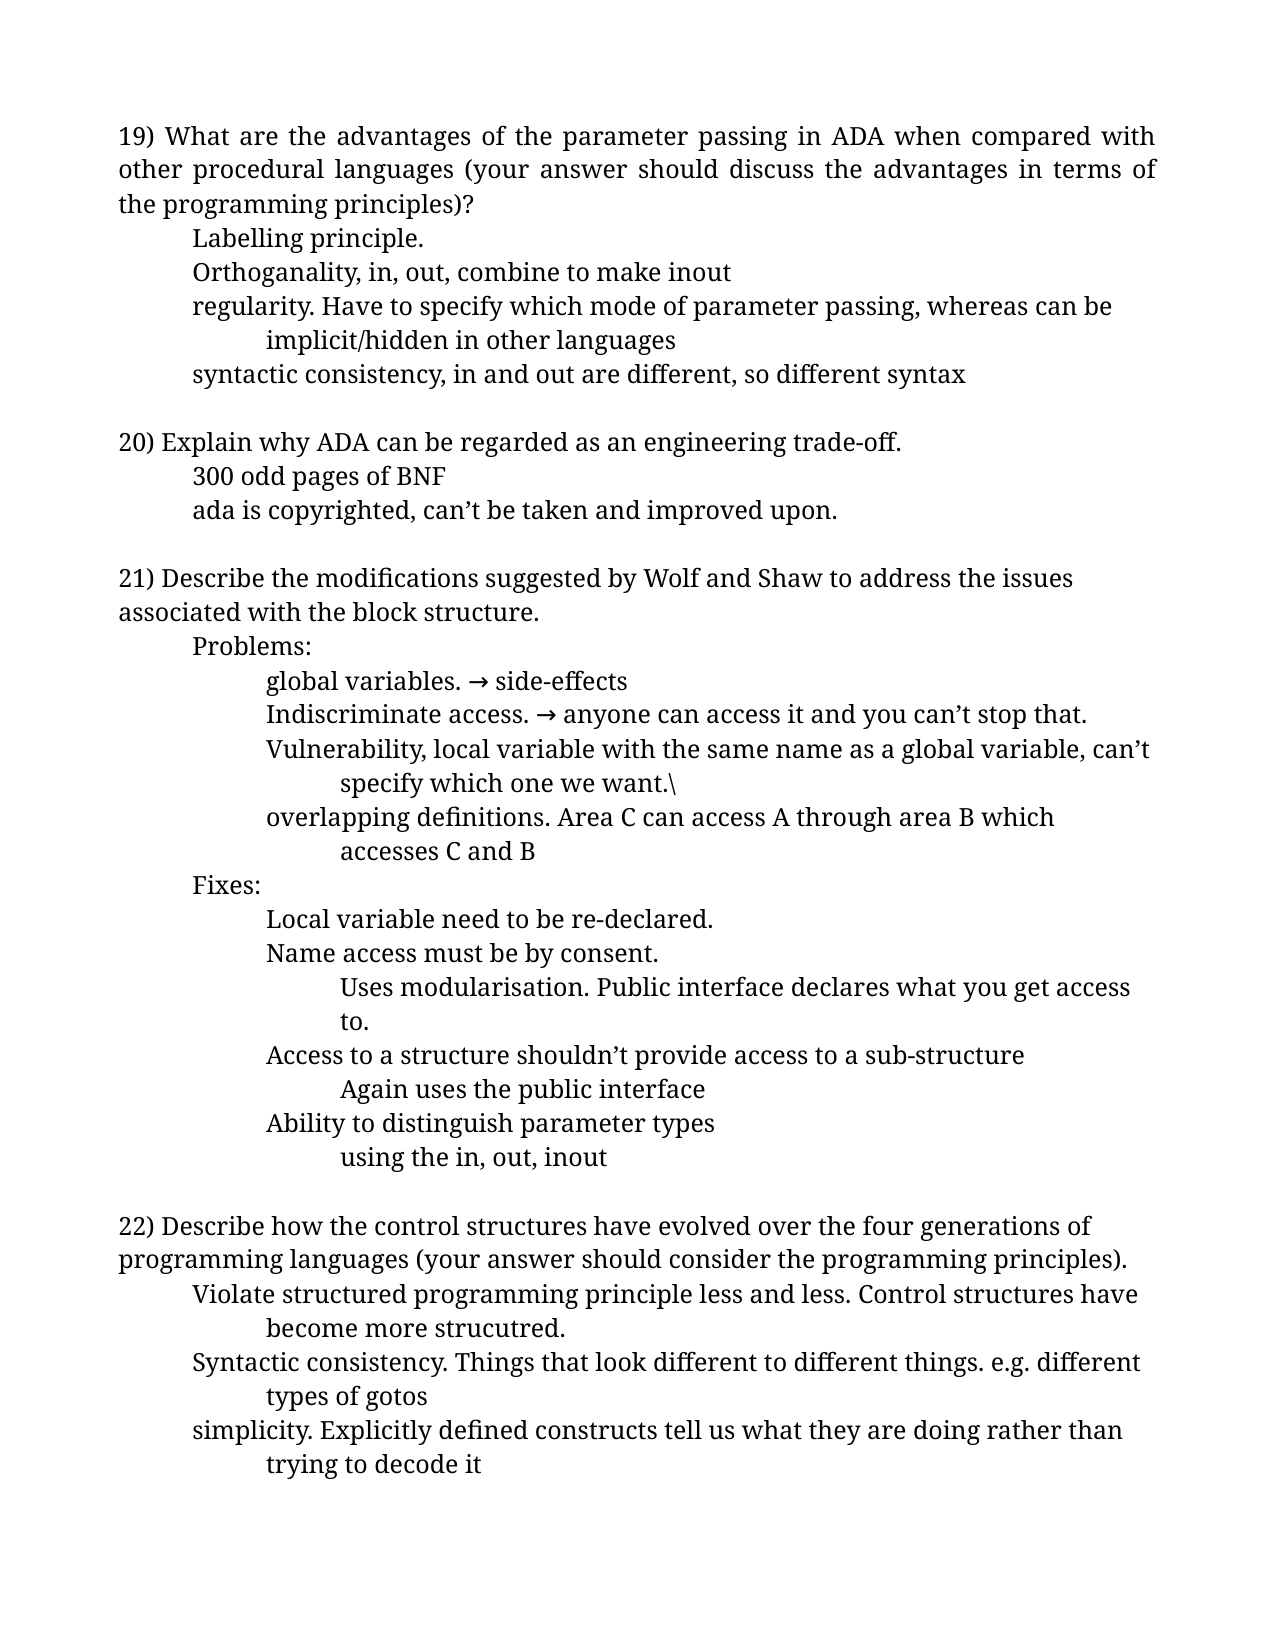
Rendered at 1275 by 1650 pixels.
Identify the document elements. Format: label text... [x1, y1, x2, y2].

text overlapping definitions. Area C can access A through area B which accesses C and B [118, 799, 1157, 867]
text Indiscriminate access. → anyone can access it and you can’t stop that. [118, 697, 1157, 731]
text regularity. Have to specify which mode of parameter passing, whereas can be implicit/hidden in other languages [118, 288, 1157, 357]
text 20) Explain why ADA can be regarded as an engineering trade-off. [118, 425, 1157, 459]
text global variables. → side-effects [118, 663, 1157, 697]
text Uses modularisation. Public interface declares what you get access to. [118, 970, 1157, 1038]
text Problems: [118, 629, 1157, 663]
text Fixes: [118, 867, 1157, 902]
text Labelling principle. [118, 220, 1157, 254]
text Orthoganality, in, out, combine to make inout [118, 254, 1157, 288]
text Name access must be by consent. [118, 936, 1157, 970]
text Again uses the public interface [118, 1072, 1157, 1106]
text Syntactic consistency. Things that look different to different things. e.g. different types of gotos [118, 1344, 1157, 1412]
text syntactic consistency, in and out are different, so different syntax [118, 357, 1157, 391]
text 22) Describe how the control structures have evolved over the four generations of programming languages (your answer should consider the programming principles). [118, 1208, 1157, 1276]
text Local variable need to be re-declared. [118, 902, 1157, 936]
text 21) Describe the modifications suggested by Wolf and Shaw to address the issues associated with the block structure. [118, 561, 1157, 629]
text 19) What are the advantages of the parameter passing in ADA when compared with other procedural languages (your answer should discuss the advantages in terms of the programming principles)? [118, 118, 1157, 220]
text 300 odd pages of BNF [118, 459, 1157, 493]
text using the in, out, inout [118, 1140, 1157, 1174]
text Vulnerability, local variable with the same name as a global variable, can’t specify which one we want.\ [118, 731, 1157, 799]
text ada is copyrighted, can’t be taken and improved upon. [118, 493, 1157, 527]
text Ability to distinguish parameter types [118, 1106, 1157, 1140]
text Violate structured programming principle less and less. Control structures have become more strucutred. [118, 1276, 1157, 1344]
text Access to a structure shouldn’t provide access to a sub-structure [118, 1038, 1157, 1072]
text simplicity. Explicitly defined constructs tell us what they are doing rather than trying to decode it [118, 1412, 1157, 1481]
